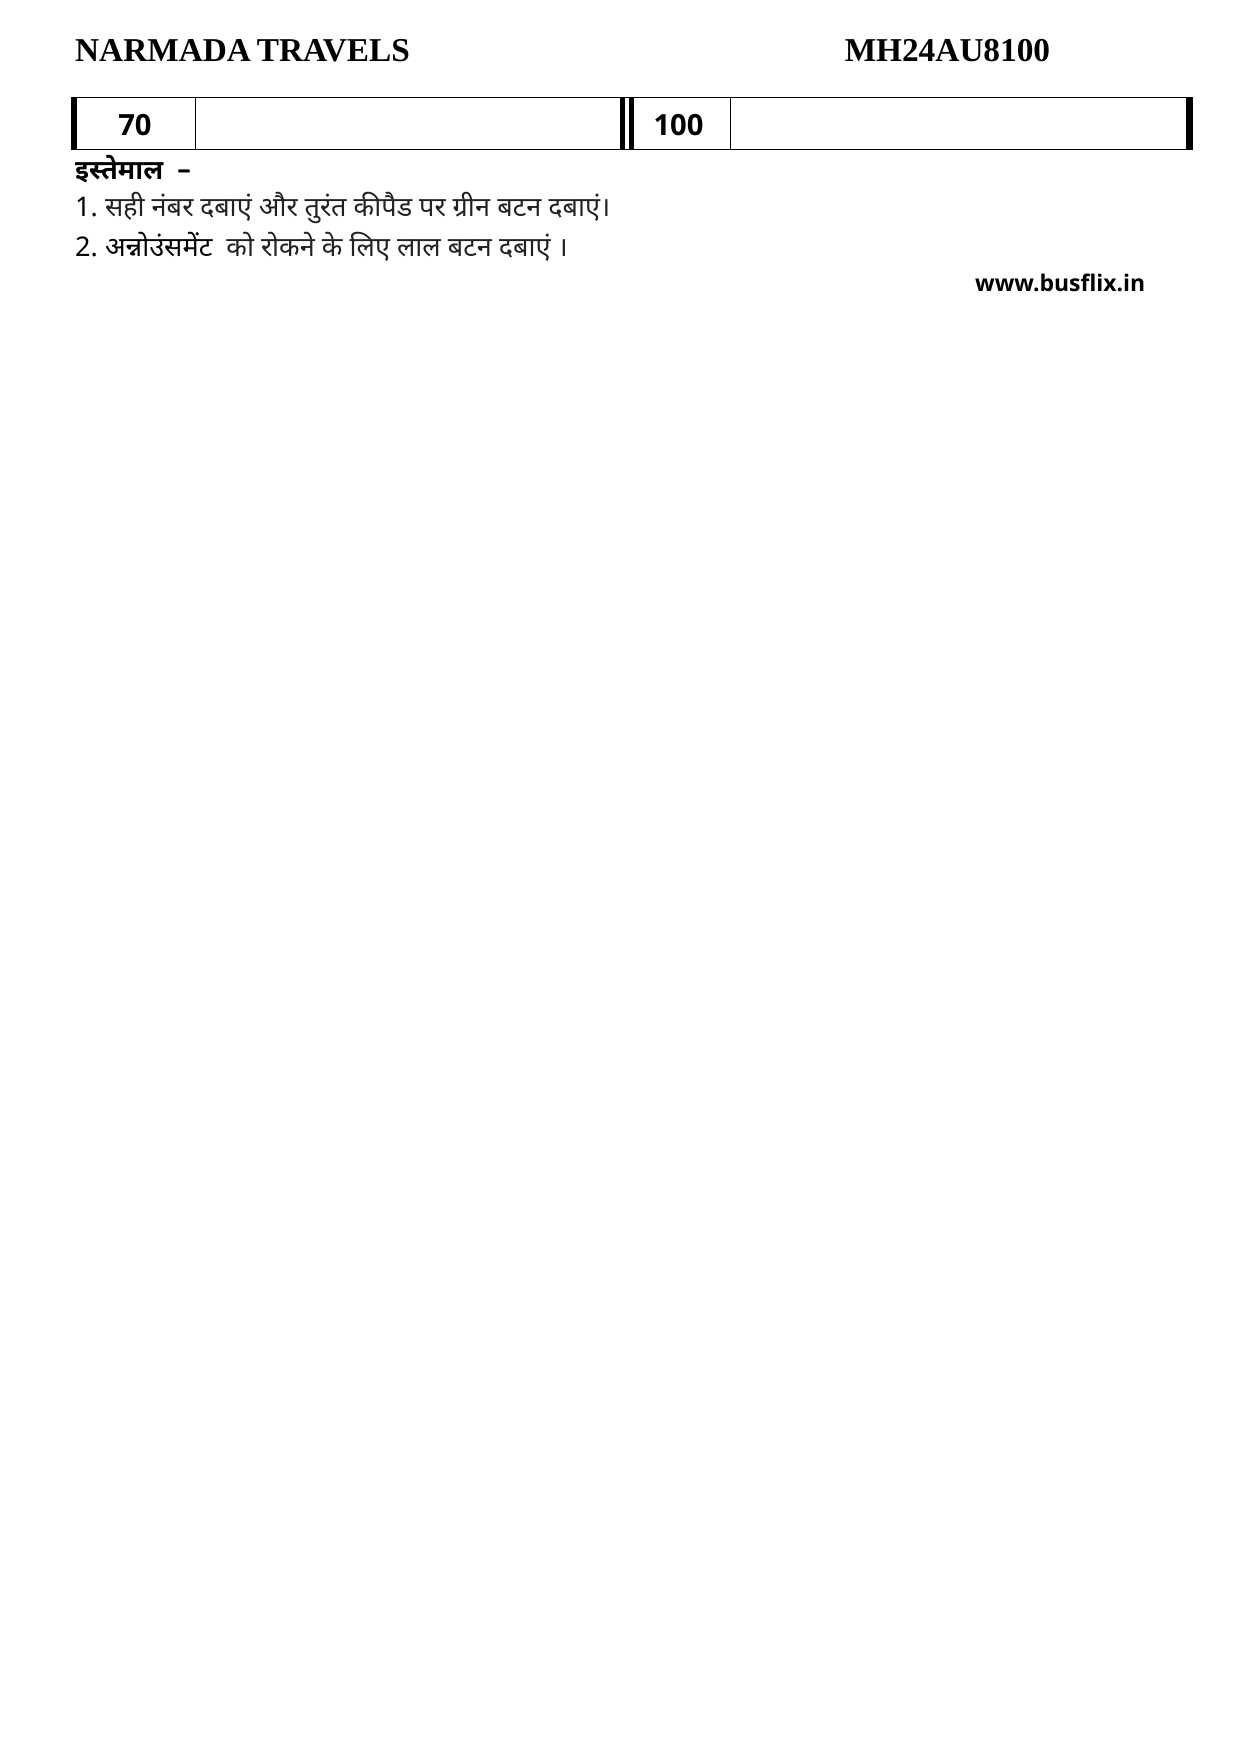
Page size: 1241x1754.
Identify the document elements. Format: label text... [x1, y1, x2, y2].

text www.busflix.in [75, 267, 1165, 298]
text 1. सही नंबर दबाएं और तुरंत कीपैड पर ग्रीन बटन दबाएं। [75, 187, 1165, 227]
text इस्तेमाल – [75, 150, 1165, 187]
text 2. अन्नोउंसमेंट को रोकने के लिए लाल बटन दबाएं । [75, 227, 1165, 267]
table_cell [731, 98, 1186, 149]
table_cell 100 [634, 98, 730, 149]
table_cell [196, 98, 620, 149]
table_cell 70 [77, 98, 195, 149]
